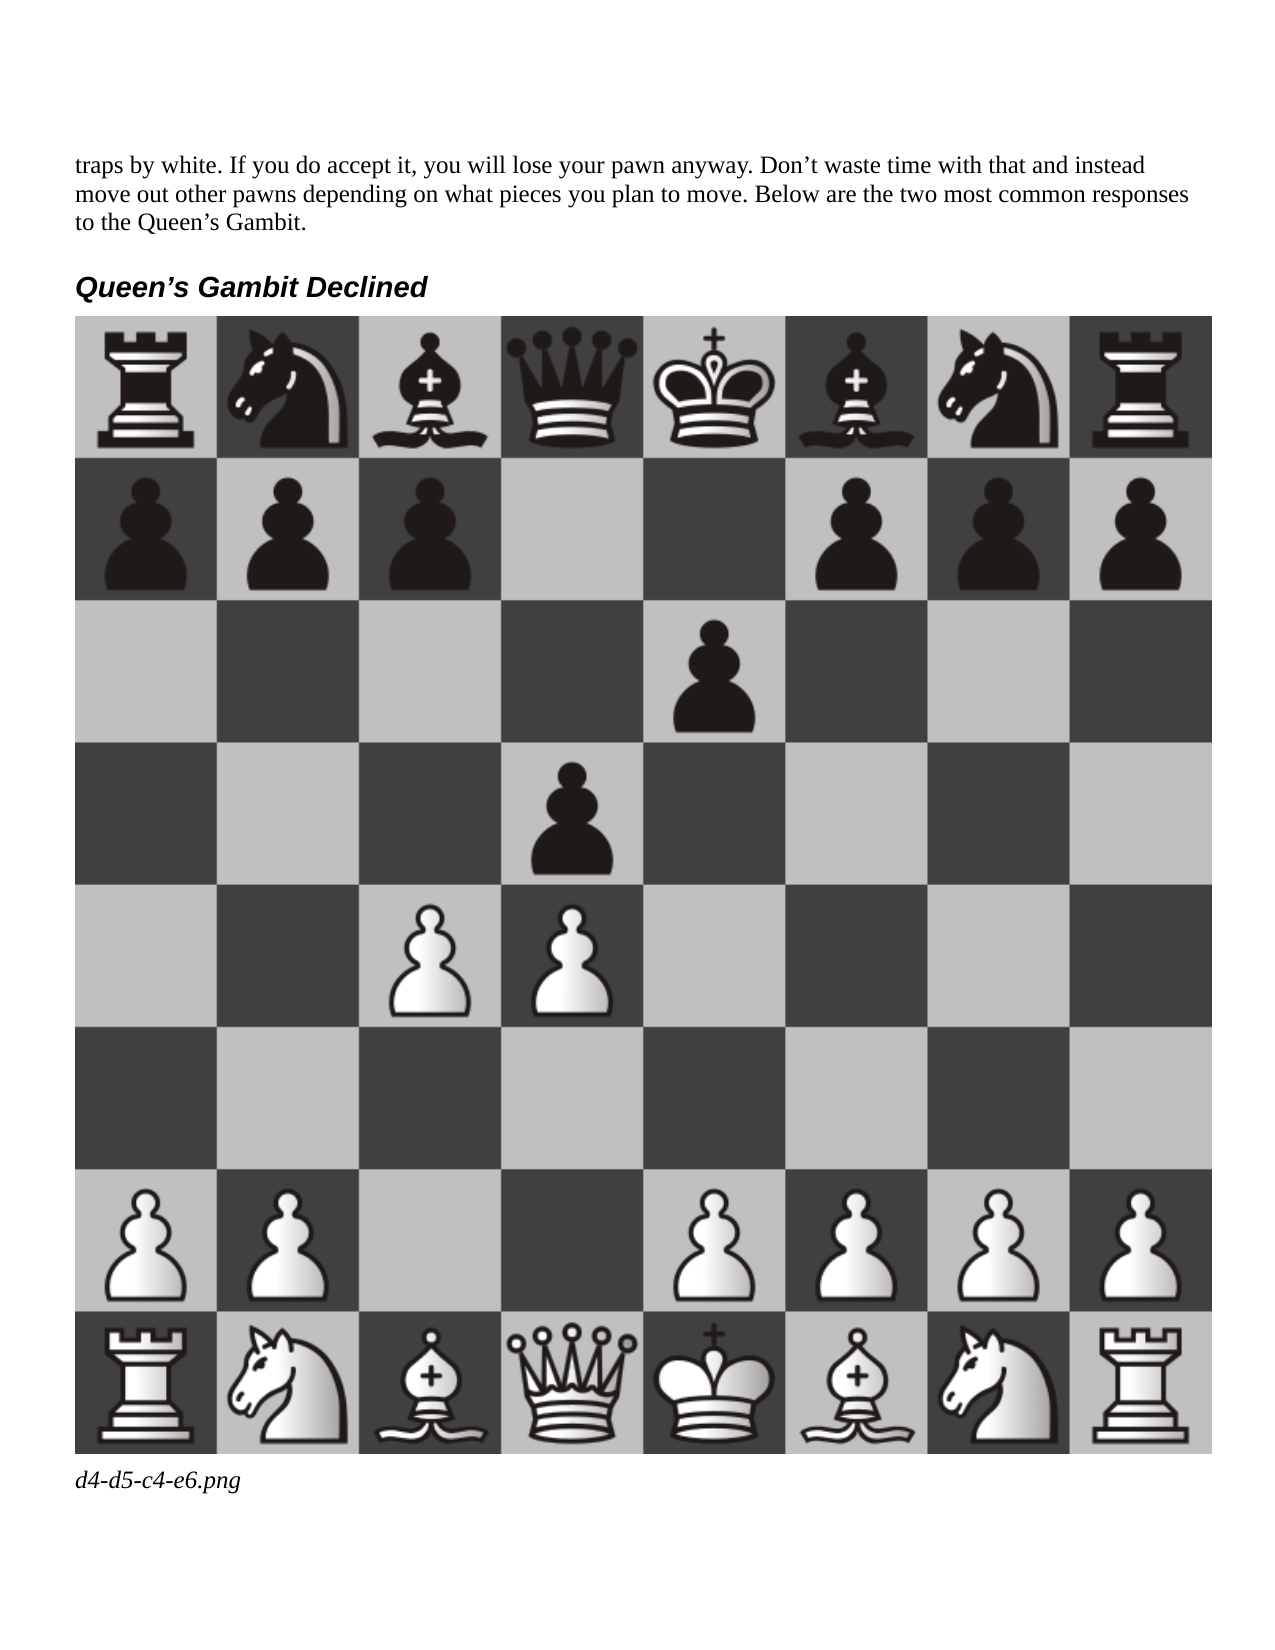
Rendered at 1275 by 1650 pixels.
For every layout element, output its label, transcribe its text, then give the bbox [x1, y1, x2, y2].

text d4-d5-c4-e6.png [75, 1466, 1200, 1494]
subtitle Queen’s Gambit Declined [75, 270, 1200, 304]
picture [75, 316, 1212, 1454]
text traps by white. If you do accept it, you will lose your pawn anyway. Don’t waste time with that and instead move out other pawns depending on what pieces you plan to move. Below are the two most common responses to the Queen’s Gambit. [75, 150, 1200, 236]
